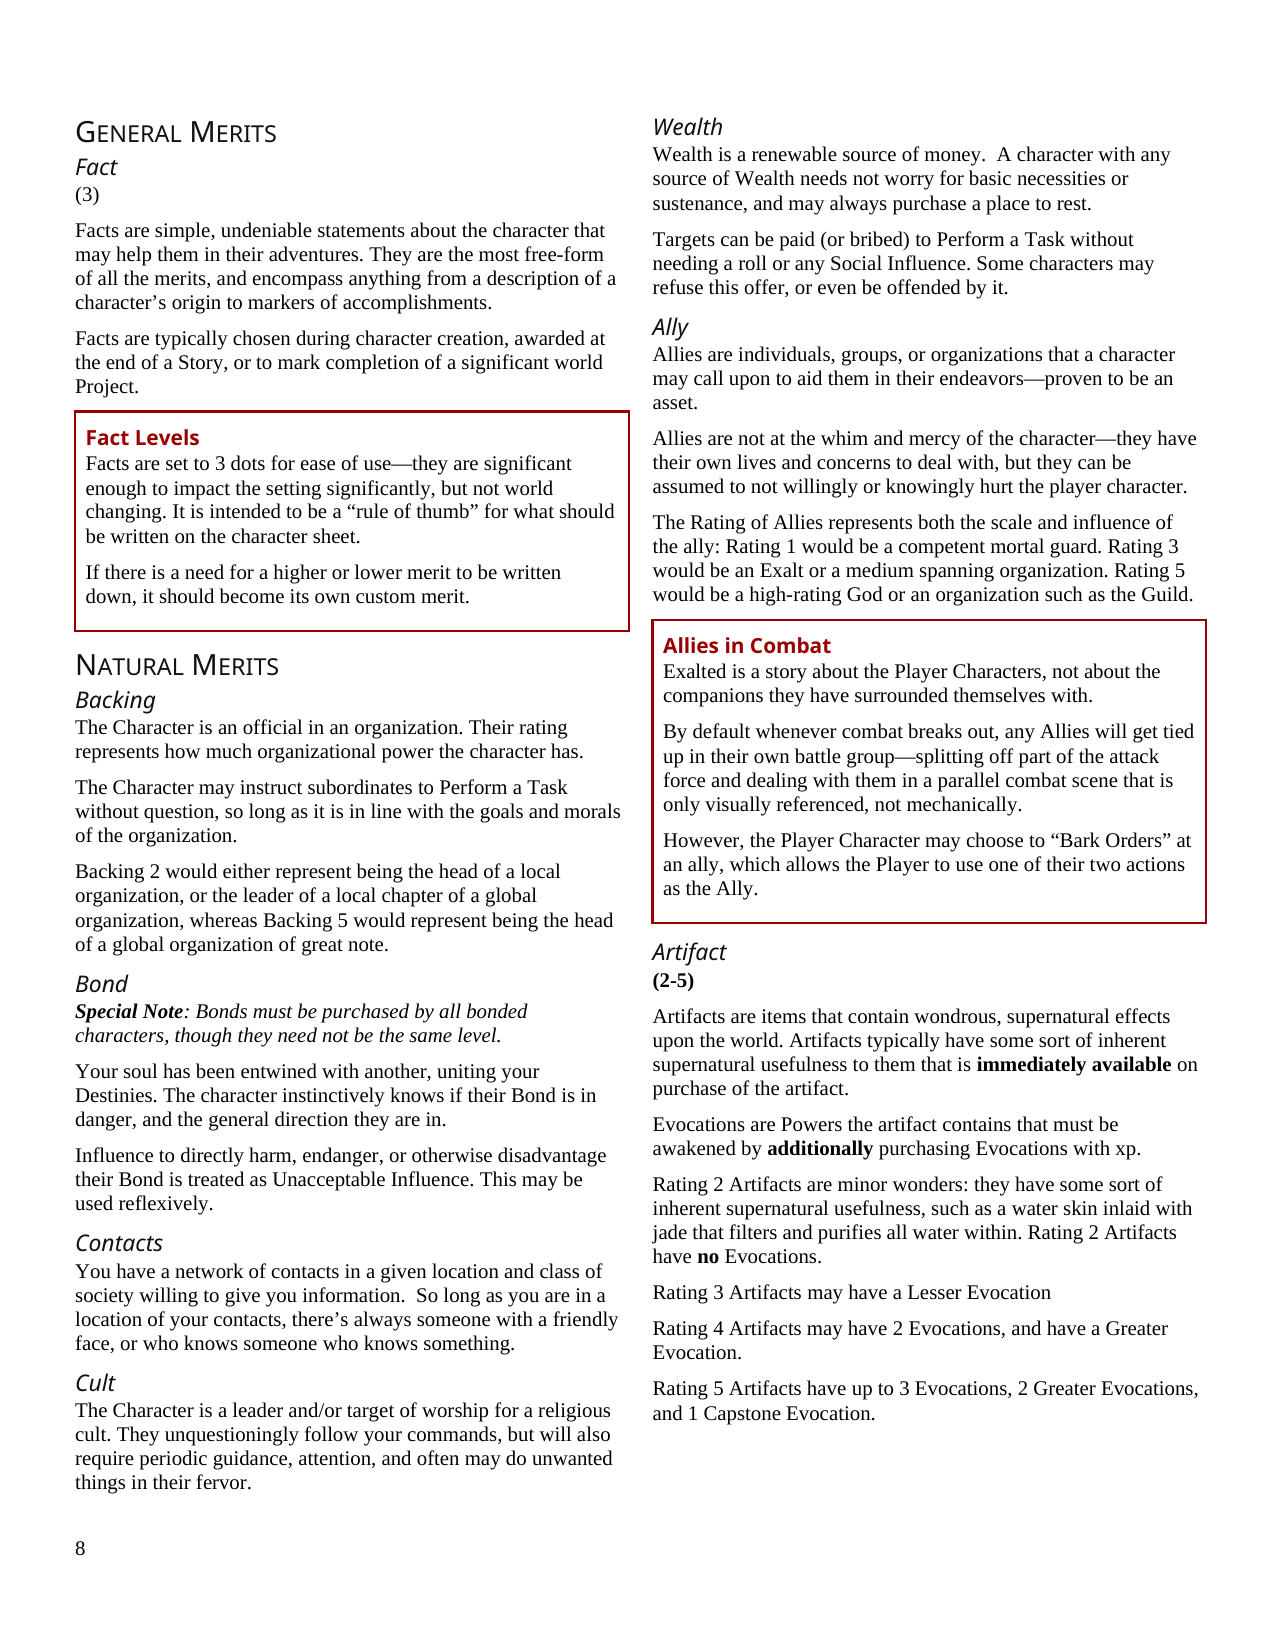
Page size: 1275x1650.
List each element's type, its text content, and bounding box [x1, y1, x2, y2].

subtitle Cult [75, 1367, 622, 1398]
text Rating 4 Artifacts may have 2 Evocations, and have a Greater Evocation. [652, 1316, 1200, 1364]
text Artifacts are items that contain wondrous, supernatural effects upon the world. Artifacts typically have some sort of inherent supernatural usefulness to them that is immediately available on purchase of the artifact. [652, 1004, 1200, 1100]
text Backing 2 would either represent being the head of a local organization, or the leader of a local chapter of a global organization, whereas Backing 5 would represent being the head of a global organization of great note. [75, 859, 622, 956]
text Your soul has been entwined with another, uniting your Destinies. The character instinctively knows if their Bond is in danger, and the general direction they are in. [75, 1059, 622, 1131]
text Special Note: Bonds must be purchased by all bonded characters, though they need not be the same level. [75, 999, 622, 1047]
subtitle Natural Merits [75, 644, 622, 684]
subtitle Wealth [652, 111, 1200, 142]
text (2-5) [652, 968, 1200, 992]
text Facts are simple, undeniable statements about the character that may help them in their adventures. They are the most free-form of all the merits, and encompass anything from a description of a character’s origin to markers of accomplishments. [75, 218, 622, 314]
text You have a network of contacts in a given location and class of society willing to give you information. So long as you are in a location of your contacts, there’s always someone with a friendly face, or who knows someone who knows something. [75, 1258, 622, 1355]
text The Character is a leader and/or target of worship for a religious cult. They unquestioningly follow your commands, but will also require periodic guidance, attention, and often may do unwanted things in their fervor. [75, 1398, 622, 1494]
table_header Fact Levels Facts are set to 3 dots for ease of use—they are significant enough to impact the setting significantly, but not world changing. It is intended to be a “rule of thumb” for what should be written on the character sheet. If there is a need for a higher or lower merit to be written down, it should become its own custom merit. [76, 413, 628, 630]
text Targets can be paid (or bribed) to Perform a Task without needing a roll or any Social Influence. Some characters may refuse this offer, or even be offended by it. [652, 226, 1200, 299]
text Wealth is a renewable source of money. A character with any source of Wealth needs not worry for basic necessities or sustenance, and may always purchase a place to rest. [652, 142, 1200, 214]
text Influence to directly harm, endanger, or otherwise disadvantage their Bond is treated as Unacceptable Influence. This may be used reflexively. [75, 1143, 622, 1215]
text Rating 2 Artifacts are minor wonders: they have some sort of inherent supernatural usefulness, such as a water skin inlaid with jade that filters and purifies all water within. Rating 2 Artifacts have no Evocations. [652, 1172, 1200, 1268]
subtitle Ally [652, 311, 1200, 342]
subtitle Contacts [75, 1227, 622, 1258]
subtitle Bond [75, 968, 622, 999]
subtitle General Merits [75, 111, 622, 151]
text Allies are individuals, groups, or organizations that a character may call upon to aid them in their endeavors—proven to be an asset. [652, 342, 1200, 414]
text The Character is an official in an organization. Their rating represents how much organizational power the character has. [75, 715, 622, 763]
text Allies are not at the whim and mercy of the character—they have their own lives and concerns to deal with, but they can be assumed to not willingly or knowingly hurt the player character. [652, 426, 1200, 498]
text Facts are typically chosen during character creation, awarded at the end of a Story, or to mark completion of a significant world Project. [75, 326, 622, 398]
subtitle Backing [75, 684, 622, 715]
text Evocations are Powers the artifact contains that must be awakened by additionally purchasing Evocations with xp. [652, 1112, 1200, 1160]
text Rating 3 Artifacts may have a Lesser Evocation [652, 1280, 1200, 1304]
text The Rating of Allies represents both the scale and influence of the ally: Rating 1 would be a competent mortal guard. Rating 3 would be an Exalt or a medium spanning organization. Rating 5 would be a high-rating God or an organization such as the Guild. [652, 510, 1200, 606]
text Rating 5 Artifacts have up to 3 Evocations, 2 Greater Evocations, and 1 Capstone Evocation. [652, 1376, 1200, 1424]
text The Character may instruct subordinates to Perform a Task without question, so long as it is in line with the goals and morals of the organization. [75, 775, 622, 847]
subtitle Artifact [652, 936, 1200, 968]
subtitle Fact [75, 151, 622, 182]
text (3) [75, 182, 622, 206]
table_header Allies in Combat Exalted is a story about the Player Characters, not about the companions they have surrounded themselves with. By default whenever combat breaks out, any Allies will get tied up in their own battle group—splitting off part of the attack force and dealing with them in a parallel combat scene that is only visually referenced, not mechanically. However, the Player Character may choose to “Bark Orders” at an ally, which allows the Player to use one of their two actions as the Ally. [654, 621, 1205, 922]
